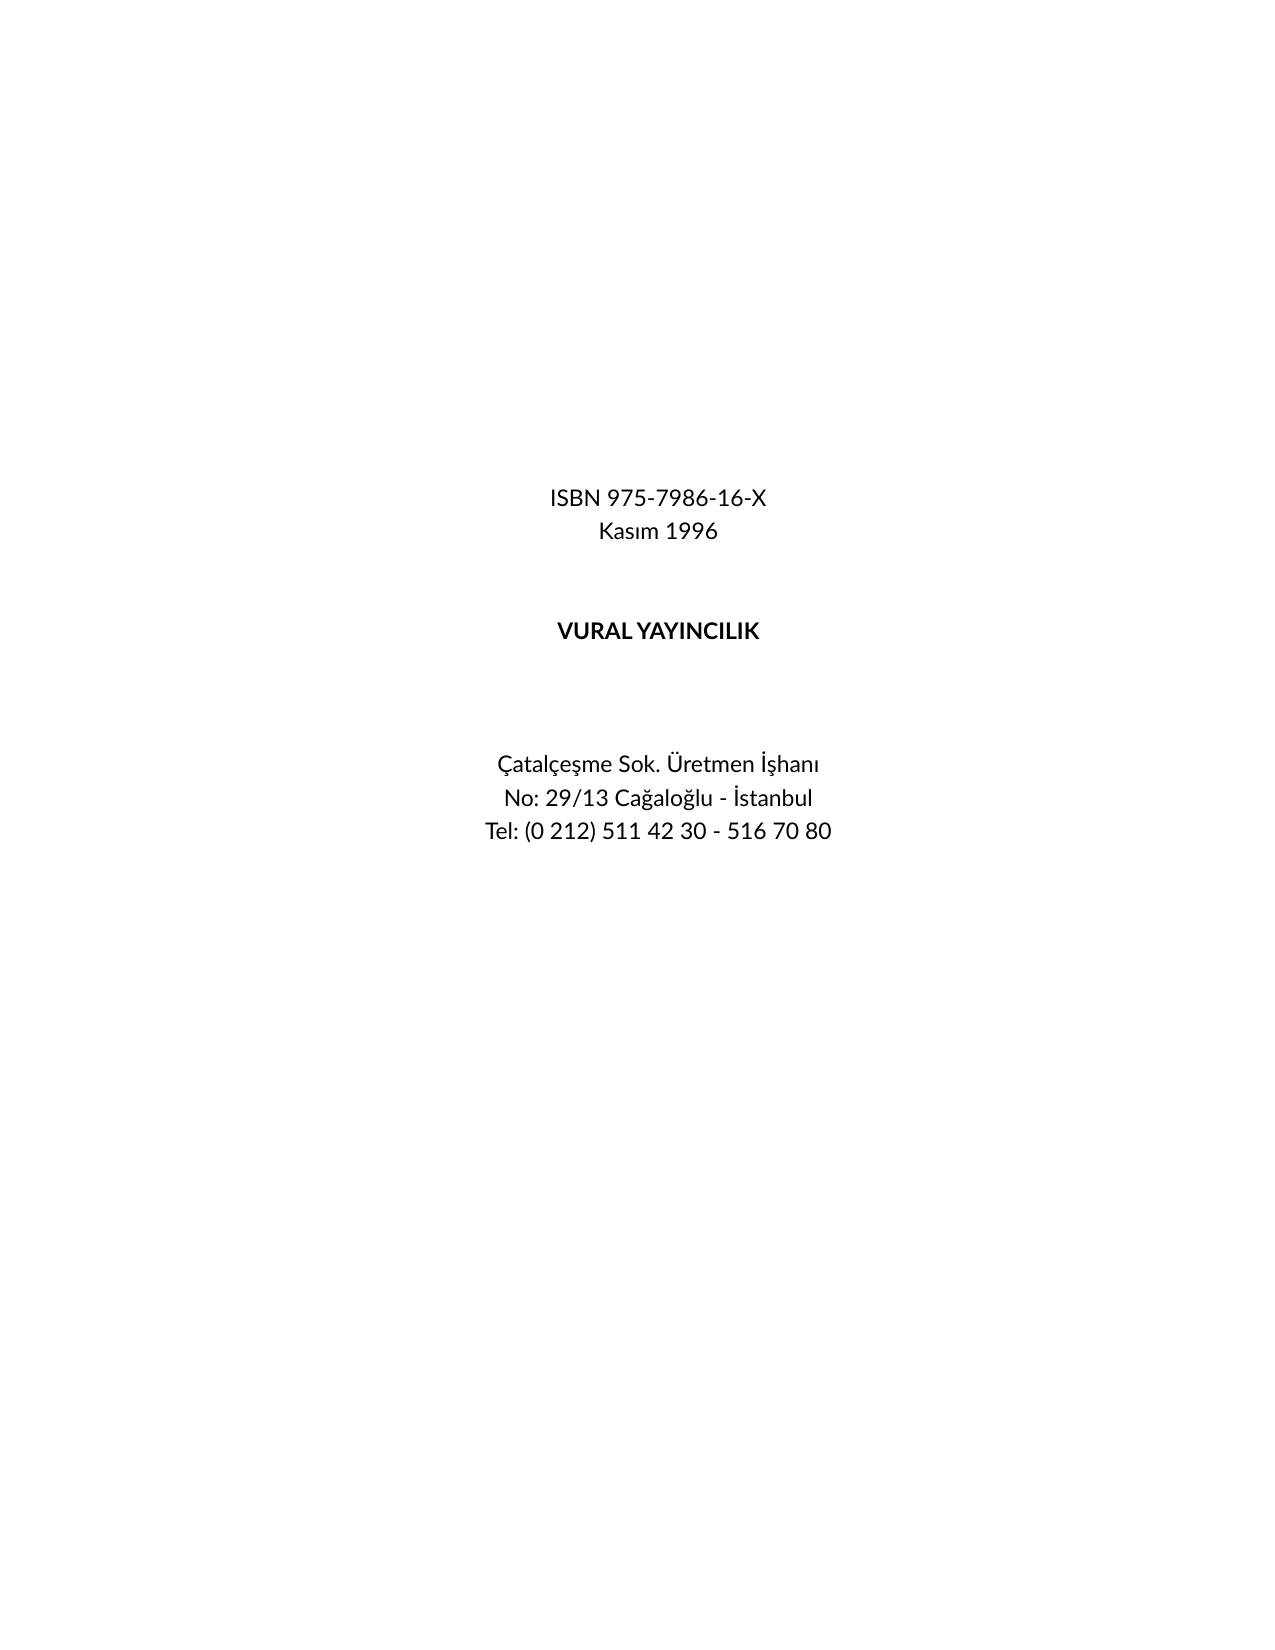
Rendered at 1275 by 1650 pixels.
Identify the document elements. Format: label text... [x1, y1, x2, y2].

text Tel: (0 212) 511 42 30 - 516 70 80 [112, 813, 1145, 846]
text Çatalçeşme Sok. Üretmen İşhanı [112, 746, 1145, 779]
text ISBN 975-7986-16-X [112, 479, 1145, 513]
text Kasım 1996 [112, 513, 1145, 546]
text No: 29/13 Cağaloğlu - İstanbul [112, 779, 1145, 813]
subtitle Vural Yayıncılık [112, 613, 1145, 646]
